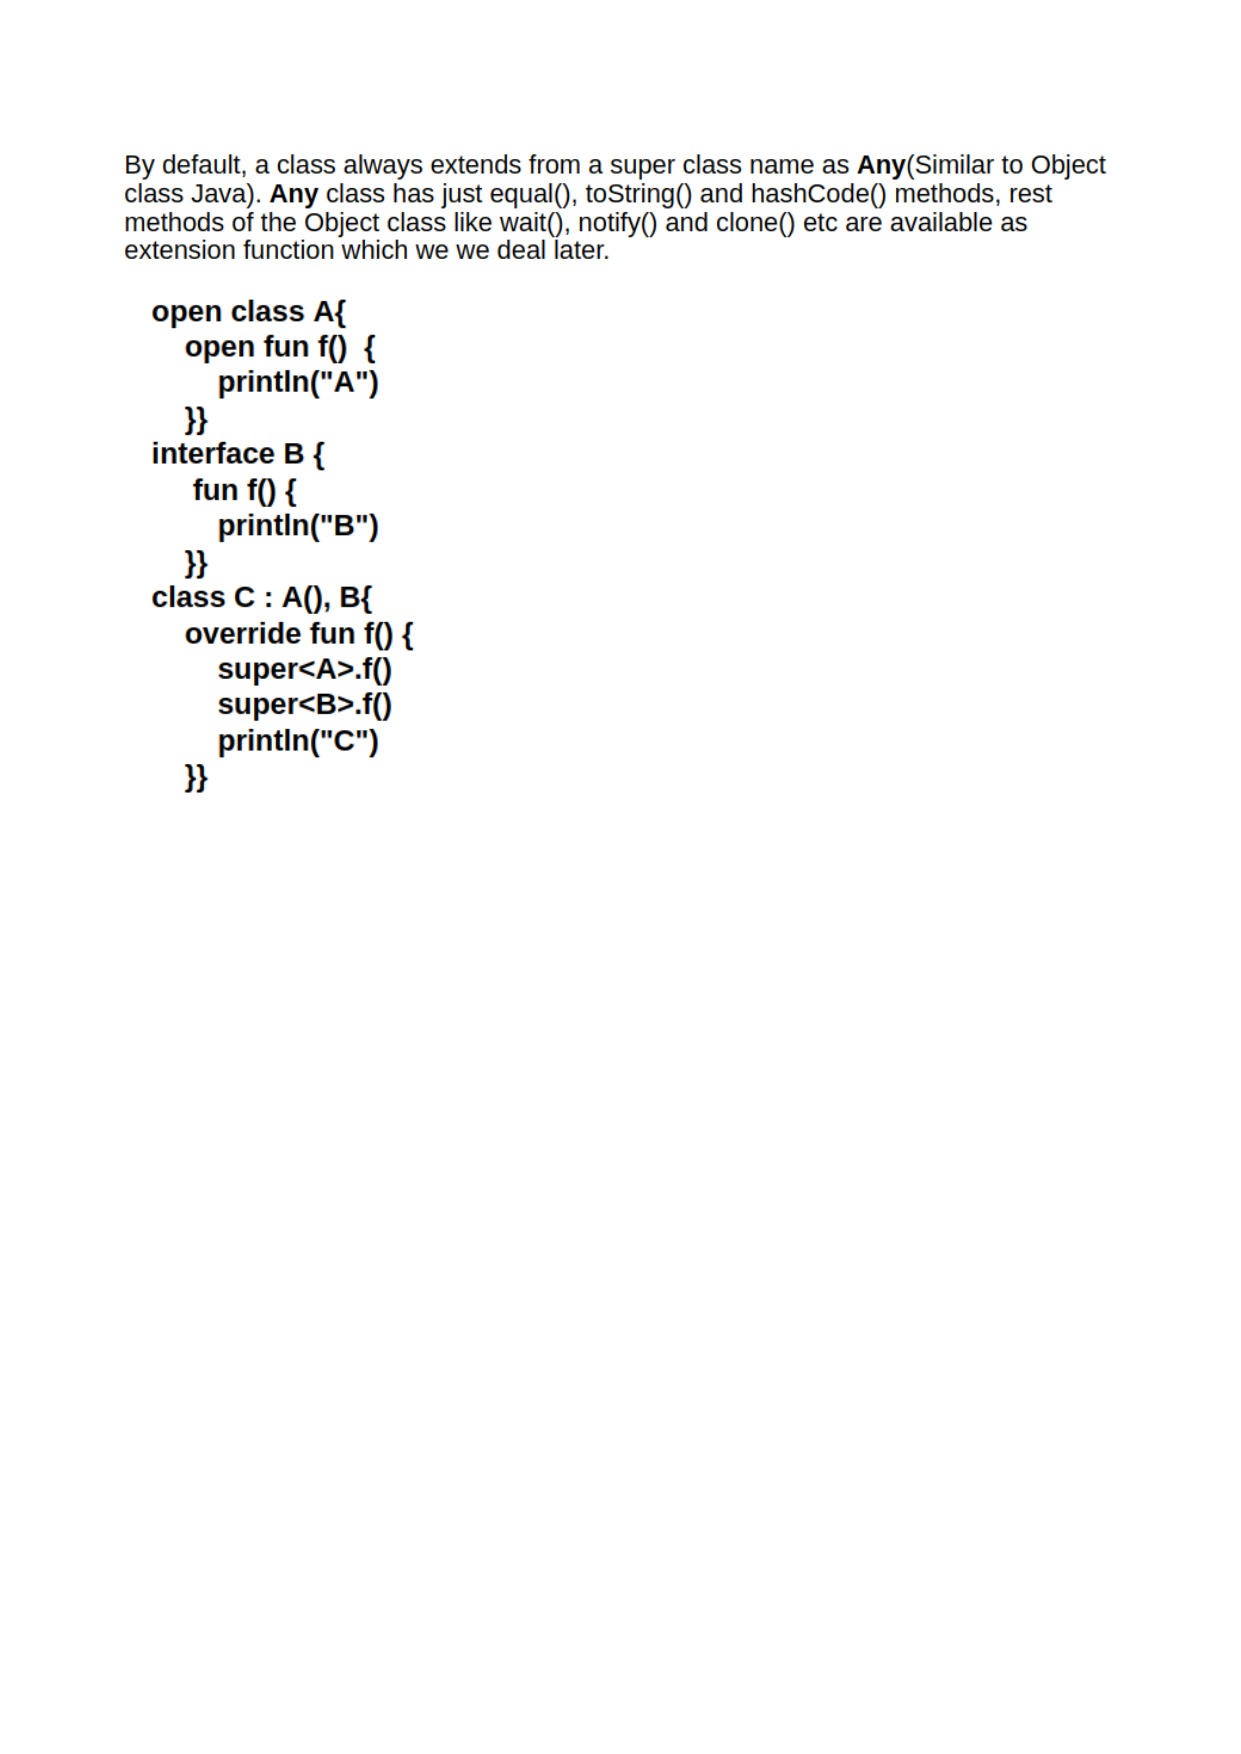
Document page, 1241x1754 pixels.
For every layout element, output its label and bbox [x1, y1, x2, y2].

picture [118, 146, 1123, 271]
picture [116, 290, 512, 832]
